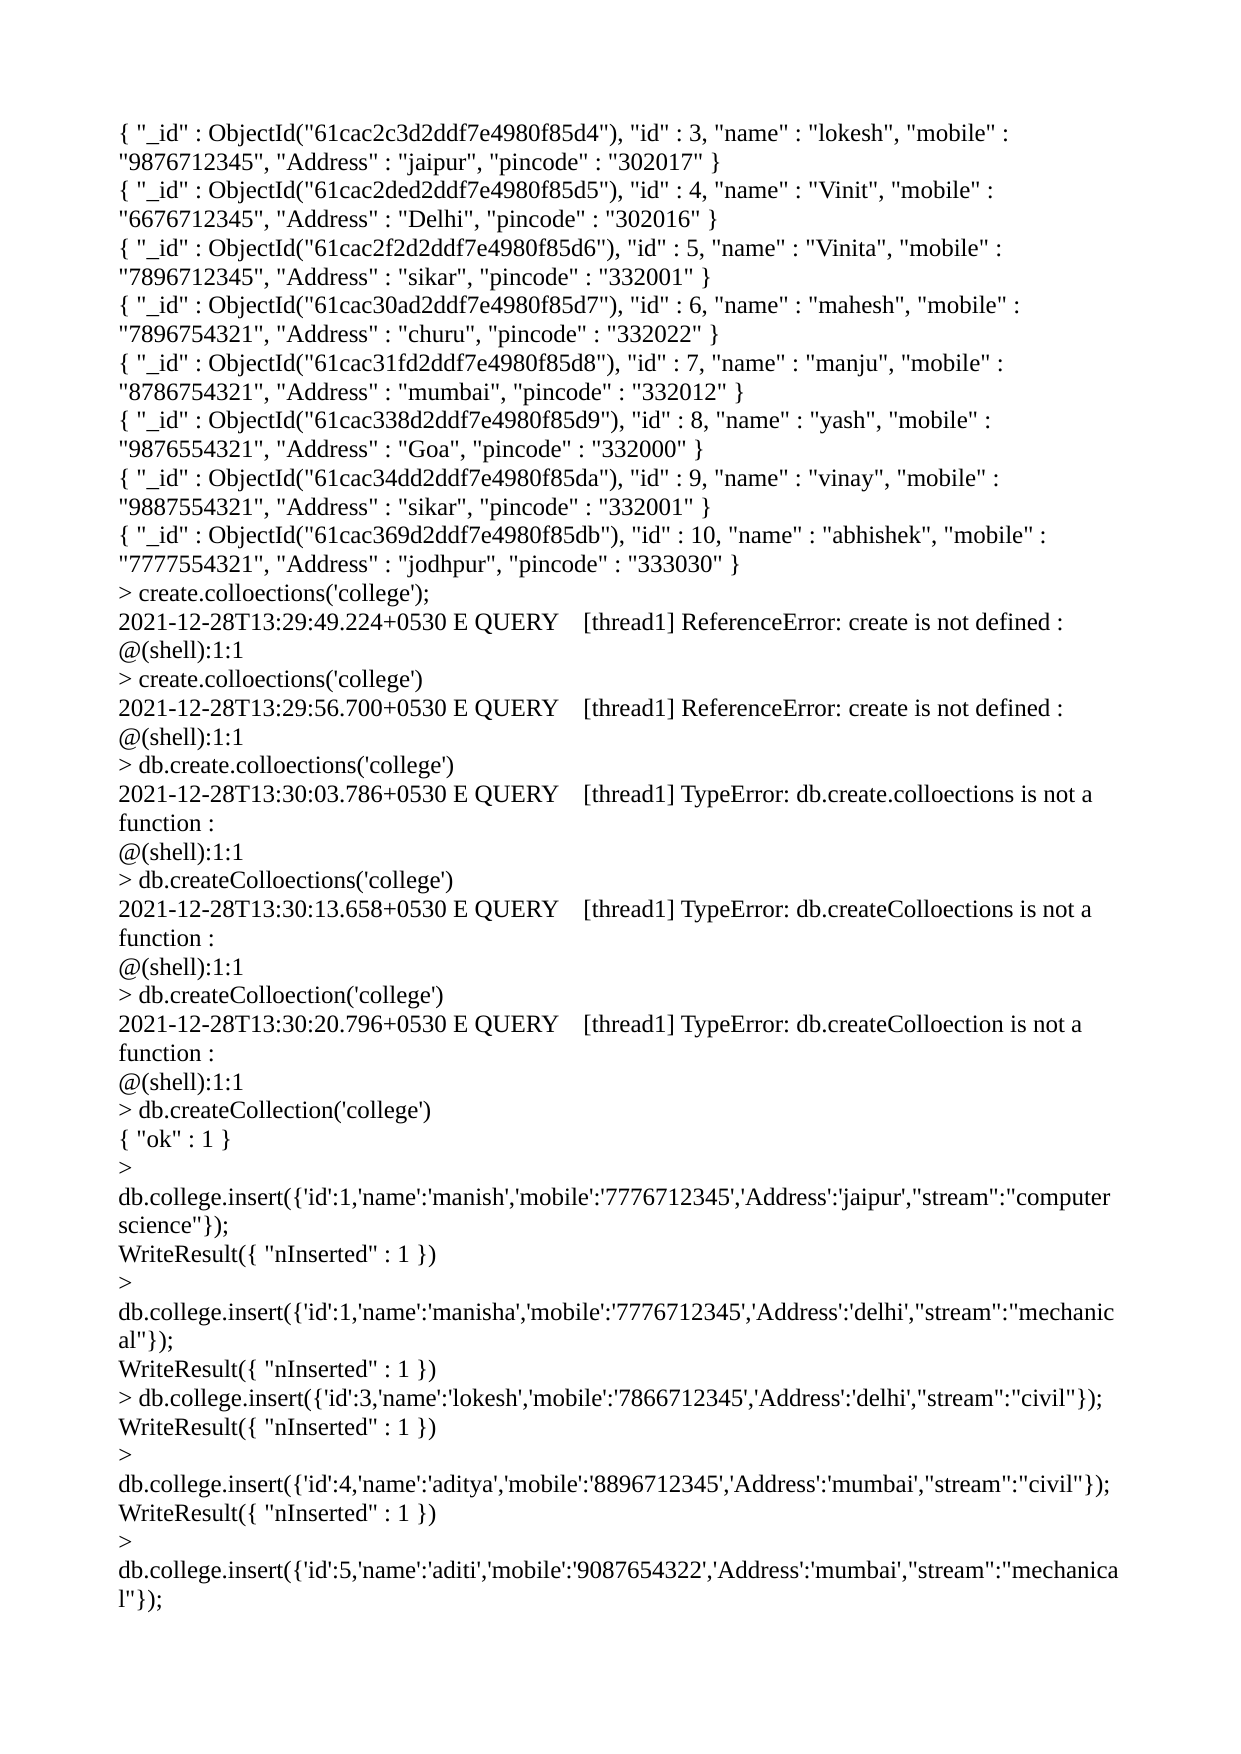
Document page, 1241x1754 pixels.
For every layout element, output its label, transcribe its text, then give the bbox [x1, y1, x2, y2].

text @(shell):1:1 [118, 722, 1122, 751]
text > create.colloections('college') [118, 664, 1122, 693]
text > create.colloections('college'); [118, 578, 1122, 607]
text > db.createColloections('college') [118, 866, 1122, 894]
text @(shell):1:1 [118, 837, 1122, 866]
text { "_id" : ObjectId("61cac2c3d2ddf7e4980f85d4"), "id" : 3, "name" : "lokesh", "mobile" : "9876712345", "Address" : "jaipur", "pincode" : "302017" } [118, 118, 1122, 176]
text { "_id" : ObjectId("61cac30ad2ddf7e4980f85d7"), "id" : 6, "name" : "mahesh", "mobile" : "7896754321", "Address" : "churu", "pincode" : "332022" } [118, 291, 1122, 348]
text 2021-12-28T13:29:56.700+0530 E QUERY [thread1] ReferenceError: create is not defined : [118, 693, 1122, 722]
text { "_id" : ObjectId("61cac31fd2ddf7e4980f85d8"), "id" : 7, "name" : "manju", "mobile" : "8786754321", "Address" : "mumbai", "pincode" : "332012" } [118, 348, 1122, 406]
text @(shell):1:1 [118, 636, 1122, 664]
text { "_id" : ObjectId("61cac2ded2ddf7e4980f85d5"), "id" : 4, "name" : "Vinit", "mobile" : "6676712345", "Address" : "Delhi", "pincode" : "302016" } [118, 176, 1122, 233]
text > db.createCollection('college') [118, 1096, 1122, 1124]
text 2021-12-28T13:30:13.658+0530 E QUERY [thread1] TypeError: db.createColloections is not a function : [118, 894, 1122, 952]
text > db.college.insert({'id':1,'name':'manish','mobile':'7776712345','Address':'jaipur',"stream":"computer science"}); [118, 1153, 1122, 1239]
text { "_id" : ObjectId("61cac338d2ddf7e4980f85d9"), "id" : 8, "name" : "yash", "mobile" : "9876554321", "Address" : "Goa", "pincode" : "332000" } [118, 406, 1122, 463]
text WriteResult({ "nInserted" : 1 }) [118, 1498, 1122, 1527]
text 2021-12-28T13:30:03.786+0530 E QUERY [thread1] TypeError: db.create.colloections is not a function : [118, 779, 1122, 837]
text > db.college.insert({'id':4,'name':'aditya','mobile':'8896712345','Address':'mumbai',"stream":"civil"}); [118, 1441, 1122, 1498]
text > db.create.colloections('college') [118, 751, 1122, 779]
text > db.createColloection('college') [118, 981, 1122, 1009]
text > db.college.insert({'id':1,'name':'manisha','mobile':'7776712345','Address':'delhi',"stream":"mechanical"}); [118, 1268, 1122, 1354]
text 2021-12-28T13:29:49.224+0530 E QUERY [thread1] ReferenceError: create is not defined : [118, 607, 1122, 636]
text > db.college.insert({'id':5,'name':'aditi','mobile':'9087654322','Address':'mumbai',"stream":"mechanical"}); [118, 1527, 1122, 1613]
text { "ok" : 1 } [118, 1124, 1122, 1153]
text { "_id" : ObjectId("61cac34dd2ddf7e4980f85da"), "id" : 9, "name" : "vinay", "mobile" : "9887554321", "Address" : "sikar", "pincode" : "332001" } [118, 463, 1122, 521]
text { "_id" : ObjectId("61cac369d2ddf7e4980f85db"), "id" : 10, "name" : "abhishek", "mobile" : "7777554321", "Address" : "jodhpur", "pincode" : "333030" } [118, 521, 1122, 578]
text WriteResult({ "nInserted" : 1 }) [118, 1412, 1122, 1441]
text WriteResult({ "nInserted" : 1 }) [118, 1354, 1122, 1383]
text @(shell):1:1 [118, 952, 1122, 981]
text 2021-12-28T13:30:20.796+0530 E QUERY [thread1] TypeError: db.createColloection is not a function : [118, 1009, 1122, 1067]
text WriteResult({ "nInserted" : 1 }) [118, 1239, 1122, 1268]
text { "_id" : ObjectId("61cac2f2d2ddf7e4980f85d6"), "id" : 5, "name" : "Vinita", "mobile" : "7896712345", "Address" : "sikar", "pincode" : "332001" } [118, 233, 1122, 291]
text > db.college.insert({'id':3,'name':'lokesh','mobile':'7866712345','Address':'delhi',"stream":"civil"}); [118, 1383, 1122, 1412]
text @(shell):1:1 [118, 1067, 1122, 1096]
